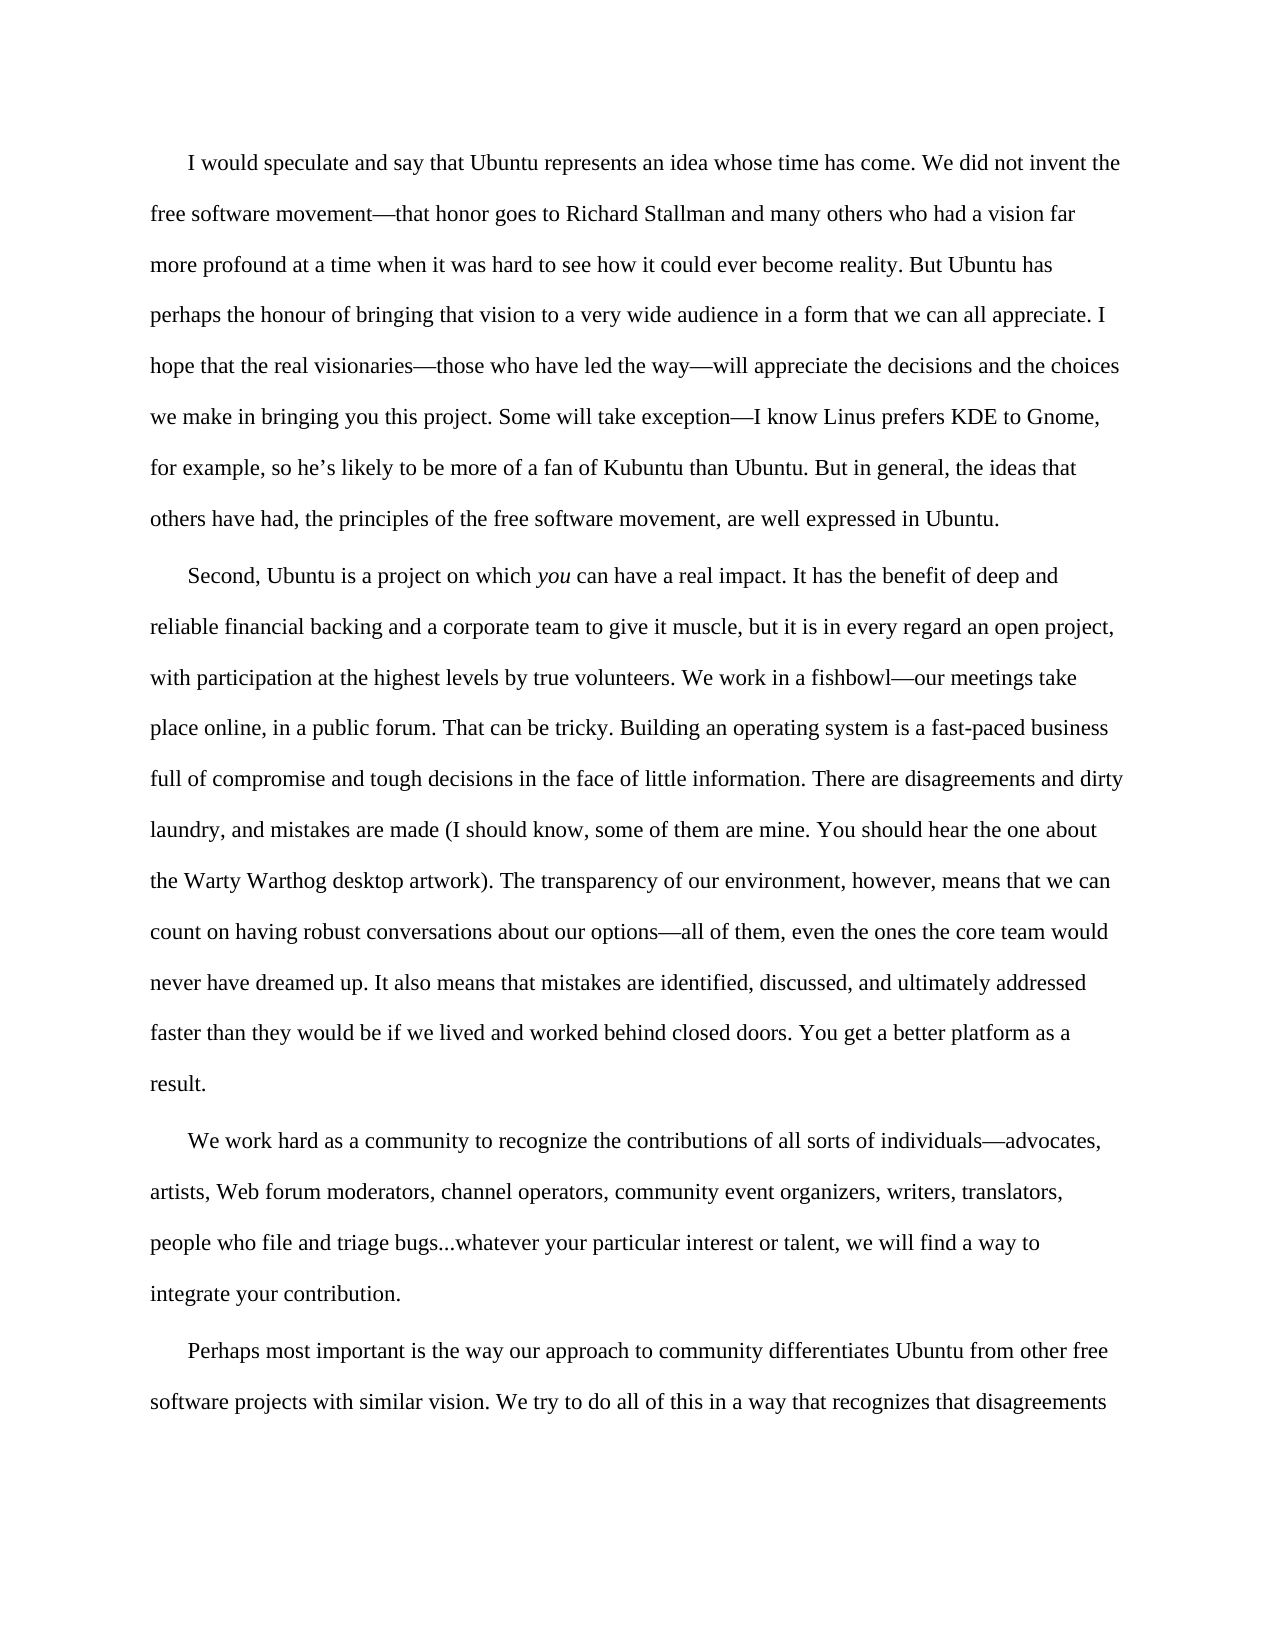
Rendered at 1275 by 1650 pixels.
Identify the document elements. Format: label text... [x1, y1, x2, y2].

text I would speculate and say that Ubuntu represents an idea whose time has come. We did not invent the free software movement—that honor goes to Richard Stallman and many others who had a vision far more profound at a time when it was hard to see how it could ever become reality. But Ubuntu has perhaps the honour of bringing that vision to a very wide audience in a form that we can all appreciate. I hope that the real visionaries—those who have led the way—will appreciate the decisions and the choices we make in bringing you this project. Some will take exception—I know Linus prefers KDE to Gnome, for example, so he’s likely to be more of a fan of Kubuntu than Ubuntu. But in general, the ideas that others have had, the principles of the free software movement, are well expressed in Ubuntu. [150, 150, 1125, 531]
text Perhaps most important is the way our approach to community differentiates Ubuntu from other free software projects with similar vision. We try to do all of this in a way that recognizes that disagreements [150, 1338, 1125, 1414]
text Second, Ubuntu is a project on which you can have a real impact. It has the benefit of deep and reliable financial backing and a corporate team to give it muscle, but it is in every regard an open project, with participation at the highest levels by true volunteers. We work in a fishbowl—our meetings take place online, in a public forum. That can be tricky. Building an operating system is a fast-paced business full of compromise and tough decisions in the face of little information. There are disagreements and dirty laundry, and mistakes are made (I should know, some of them are mine. You should hear the one about the Warty Warthog desktop artwork). The transparency of our environment, however, means that we can count on having robust conversations about our options—all of them, even the ones the core team would never have dreamed up. It also means that mistakes are identified, discussed, and ultimately addressed faster than they would be if we lived and worked behind closed doors. You get a better platform as a result. [150, 563, 1125, 1097]
text We work hard as a community to recognize the contributions of all sorts of individuals—advocates, artists, Web forum moderators, channel operators, community event organizers, writers, translators, people who file and triage bugs...whatever your particular interest or talent, we will find a way to integrate your contribution. [150, 1128, 1125, 1306]
